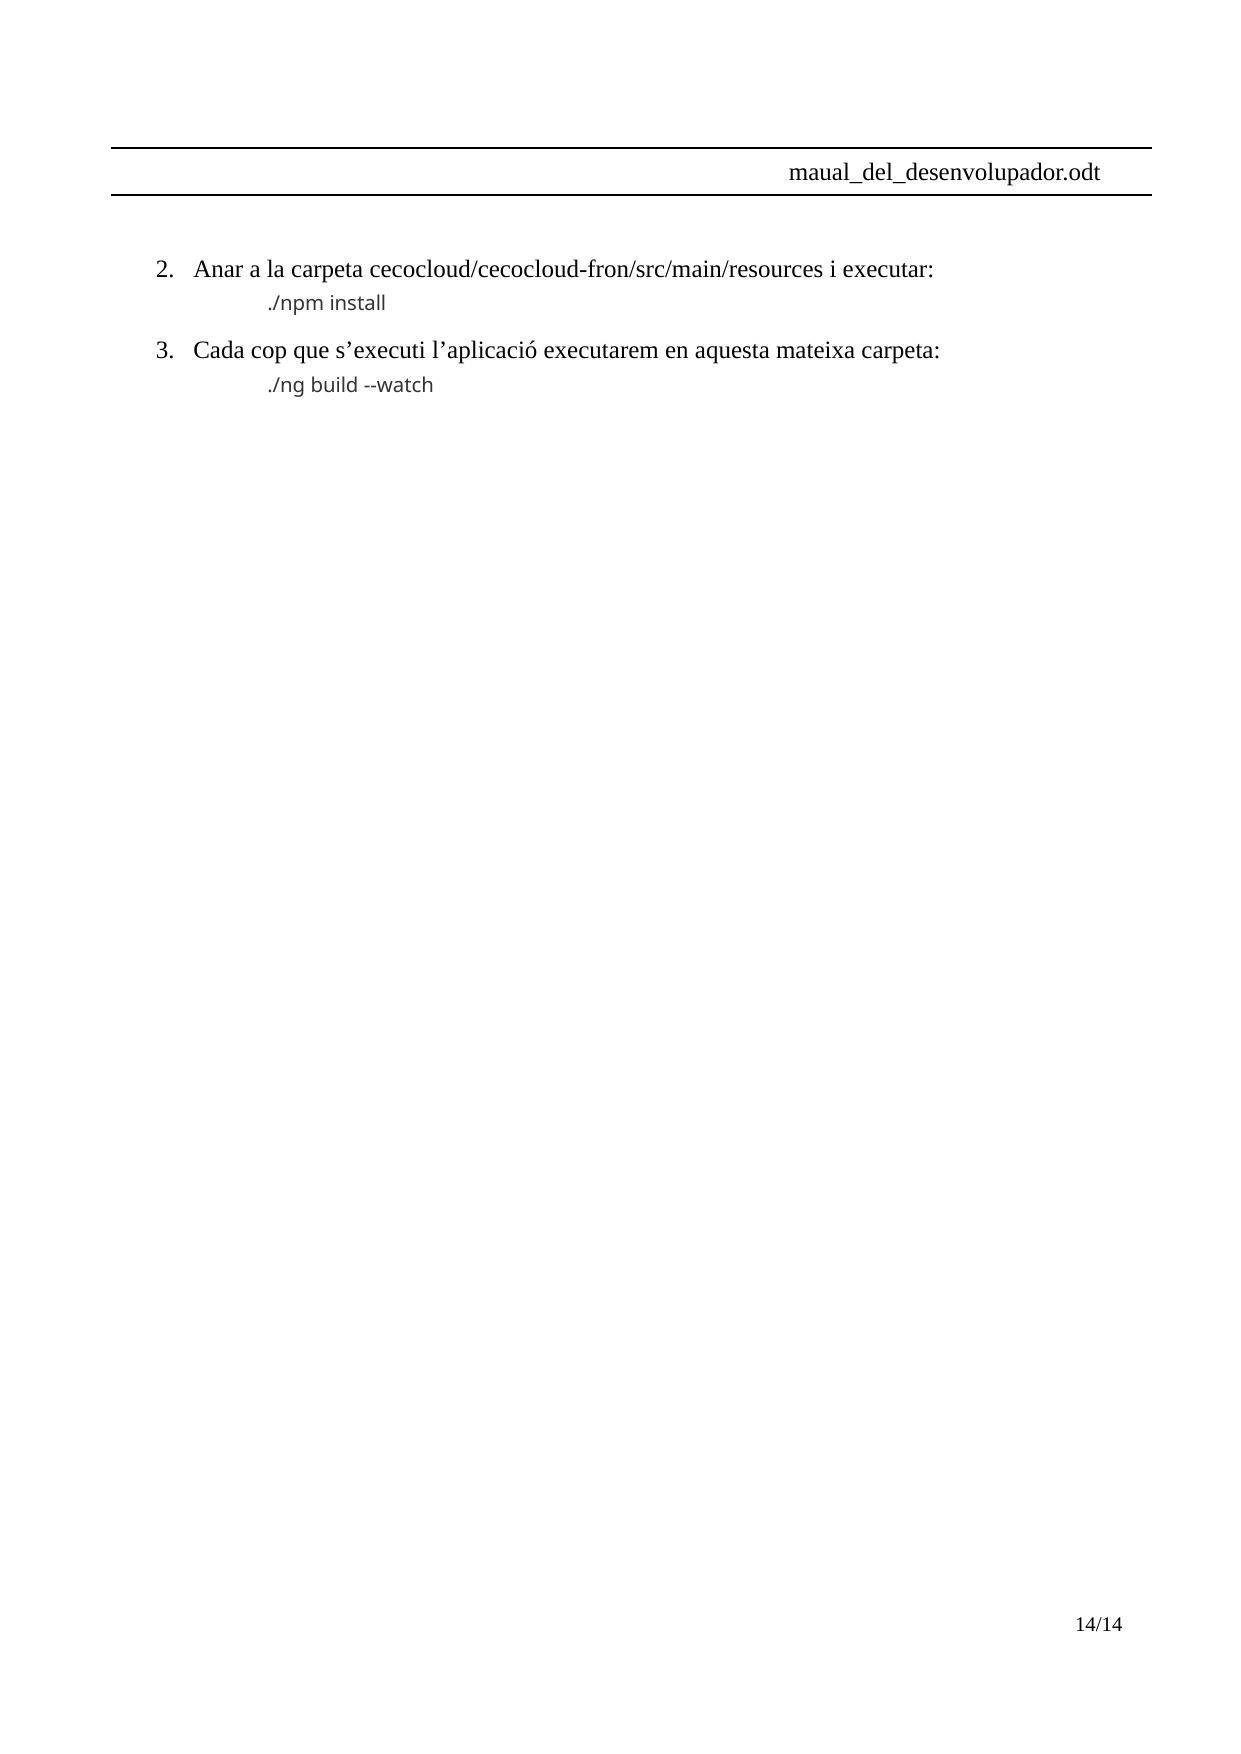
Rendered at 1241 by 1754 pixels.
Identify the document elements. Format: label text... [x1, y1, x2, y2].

list Anar a la carpeta cecocloud/cecocloud-fron/src/main/resources i executar: ./npm install [156, 254, 1122, 317]
list Cada cop que s’executi l’aplicació executarem en aquesta mateixa carpeta: ./ng build --watch [156, 336, 1122, 398]
